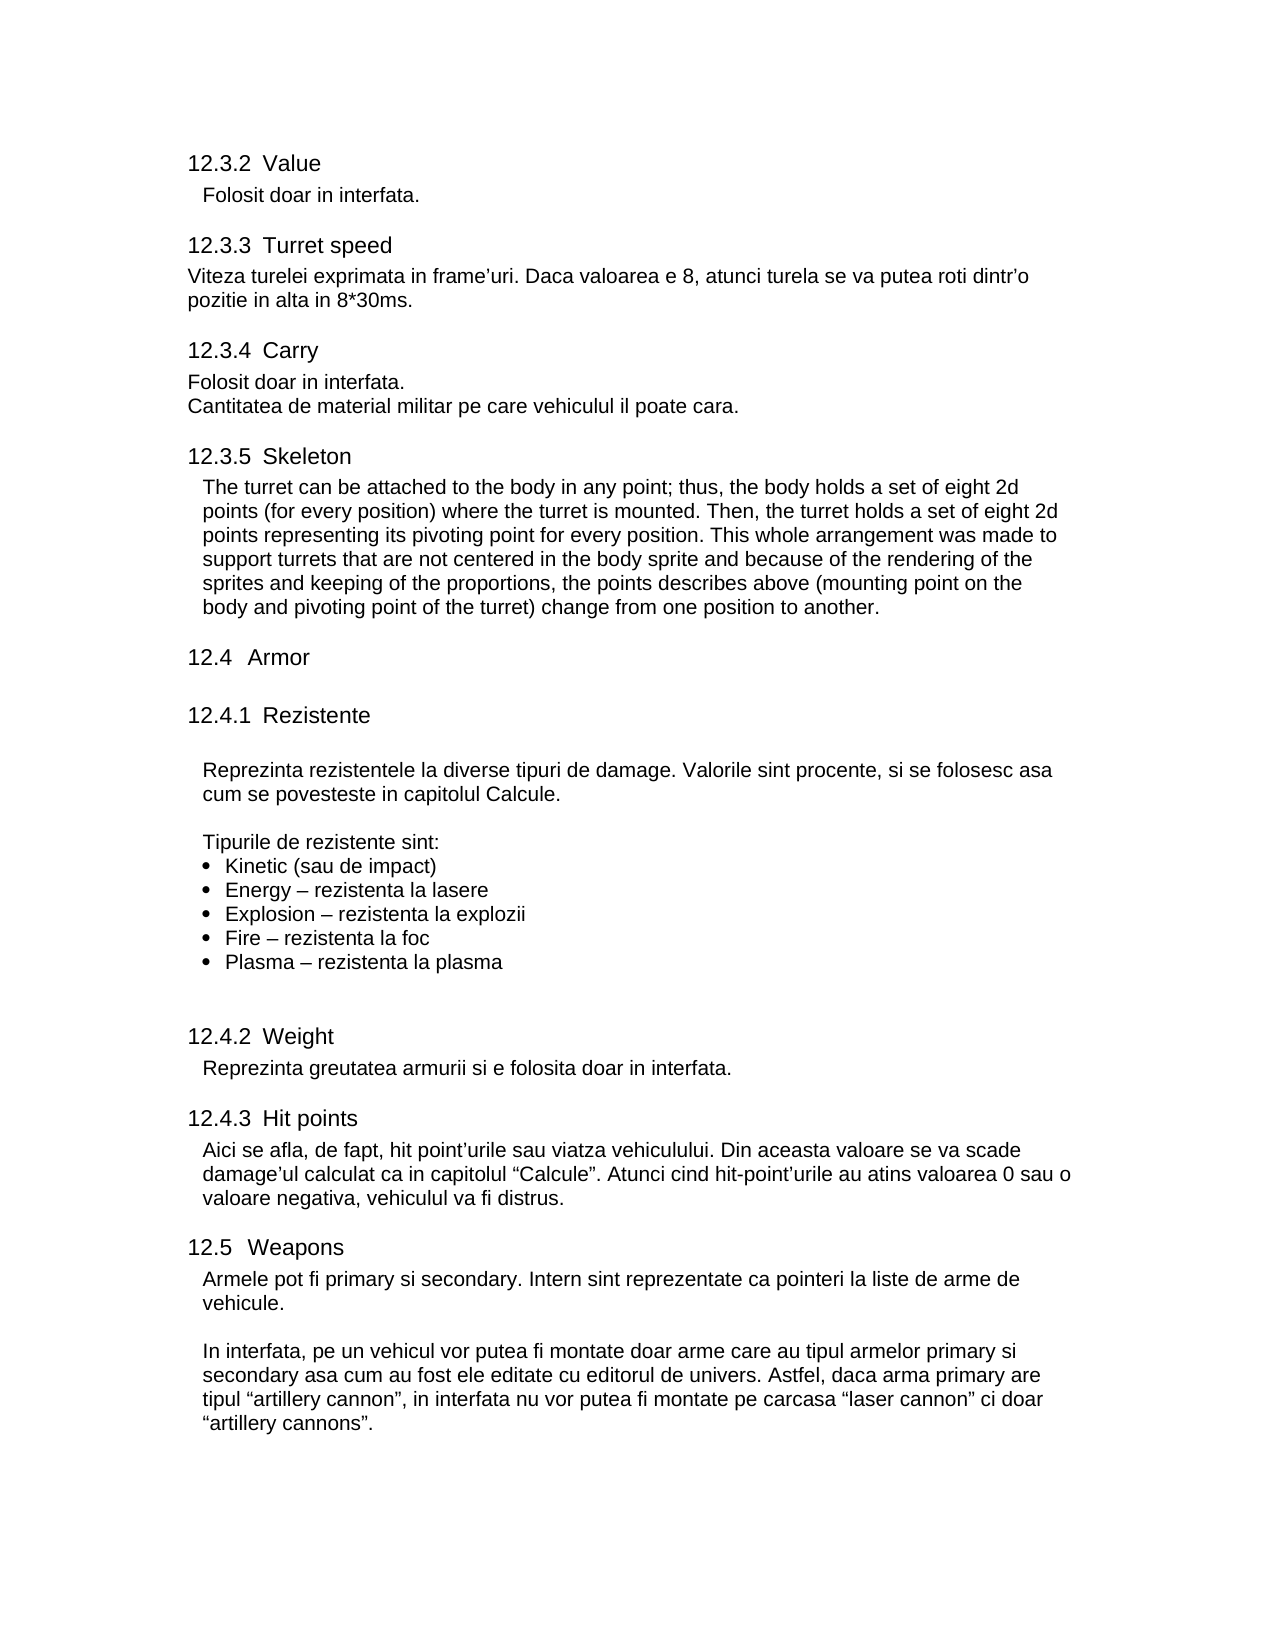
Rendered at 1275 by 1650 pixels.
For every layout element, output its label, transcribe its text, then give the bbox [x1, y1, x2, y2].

list Plasma – rezistenta la plasma [202, 950, 1072, 974]
text In interfata, pe un vehicul vor putea fi montate doar arme care au tipul armelor primary si secondary asa cum au fost ele editate cu editorul de univers. Astfel, daca arma primary are tipul “artillery cannon”, in interfata nu vor putea fi montate pe carcasa “laser cannon” ci doar “artillery cannons”. [202, 1339, 1072, 1434]
text Reprezinta rezistentele la diverse tipuri de damage. Valorile sint procente, si se folosesc asa cum se povesteste in capitolul Calcule. [202, 758, 1072, 806]
text Reprezinta greutatea armurii si e folosita doar in interfata. [202, 1056, 1072, 1080]
text Armele pot fi primary si secondary. Intern sint reprezentate ca pointeri la liste de arme de vehicule. [202, 1267, 1072, 1315]
text Cantitatea de material militar pe care vehiculul il poate cara. [187, 394, 1072, 418]
subtitle Value [187, 150, 1087, 176]
subtitle Weapons [187, 1234, 1087, 1261]
text Folosit doar in interfata. [187, 370, 1072, 394]
subtitle Armor [187, 644, 1087, 670]
text Folosit doar in interfata. [202, 183, 1072, 207]
subtitle Turret speed [187, 232, 1087, 258]
subtitle Carry [187, 337, 1087, 363]
subtitle Hit points [187, 1105, 1087, 1131]
text The turret can be attached to the body in any point; thus, the body holds a set of eight 2d points (for every position) where the turret is mounted. Then, the turret holds a set of eight 2d points representing its pivoting point for every position. This whole arrangement was made to support turrets that are not centered in the body sprite and because of the rendering of the sprites and keeping of the proportions, the points describes above (mounting point on the body and pivoting point of the turret) change from one position to another. [202, 475, 1072, 619]
text Aici se afla, de fapt, hit point’urile sau viatza vehiculului. Din aceasta valoare se va scade damage’ul calculat ca in capitolul “Calcule”. Atunci cind hit-point’urile au atins valoarea 0 sau o valoare negativa, vehiculul va fi distrus. [202, 1137, 1072, 1209]
list Explosion – rezistenta la explozii [202, 902, 1072, 926]
list Fire – rezistenta la foc [202, 926, 1072, 950]
list Energy – rezistenta la lasere [202, 878, 1072, 902]
text Tipurile de rezistente sint: [202, 830, 1072, 854]
list Kinetic (sau de impact) [202, 854, 1072, 878]
text Viteza turelei exprimata in frame’uri. Daca valoarea e 8, atunci turela se va putea roti dintr’o pozitie in alta in 8*30ms. [187, 264, 1072, 312]
subtitle Rezistente [187, 702, 1087, 728]
subtitle Weight [187, 1023, 1087, 1049]
subtitle Skeleton [187, 443, 1087, 469]
